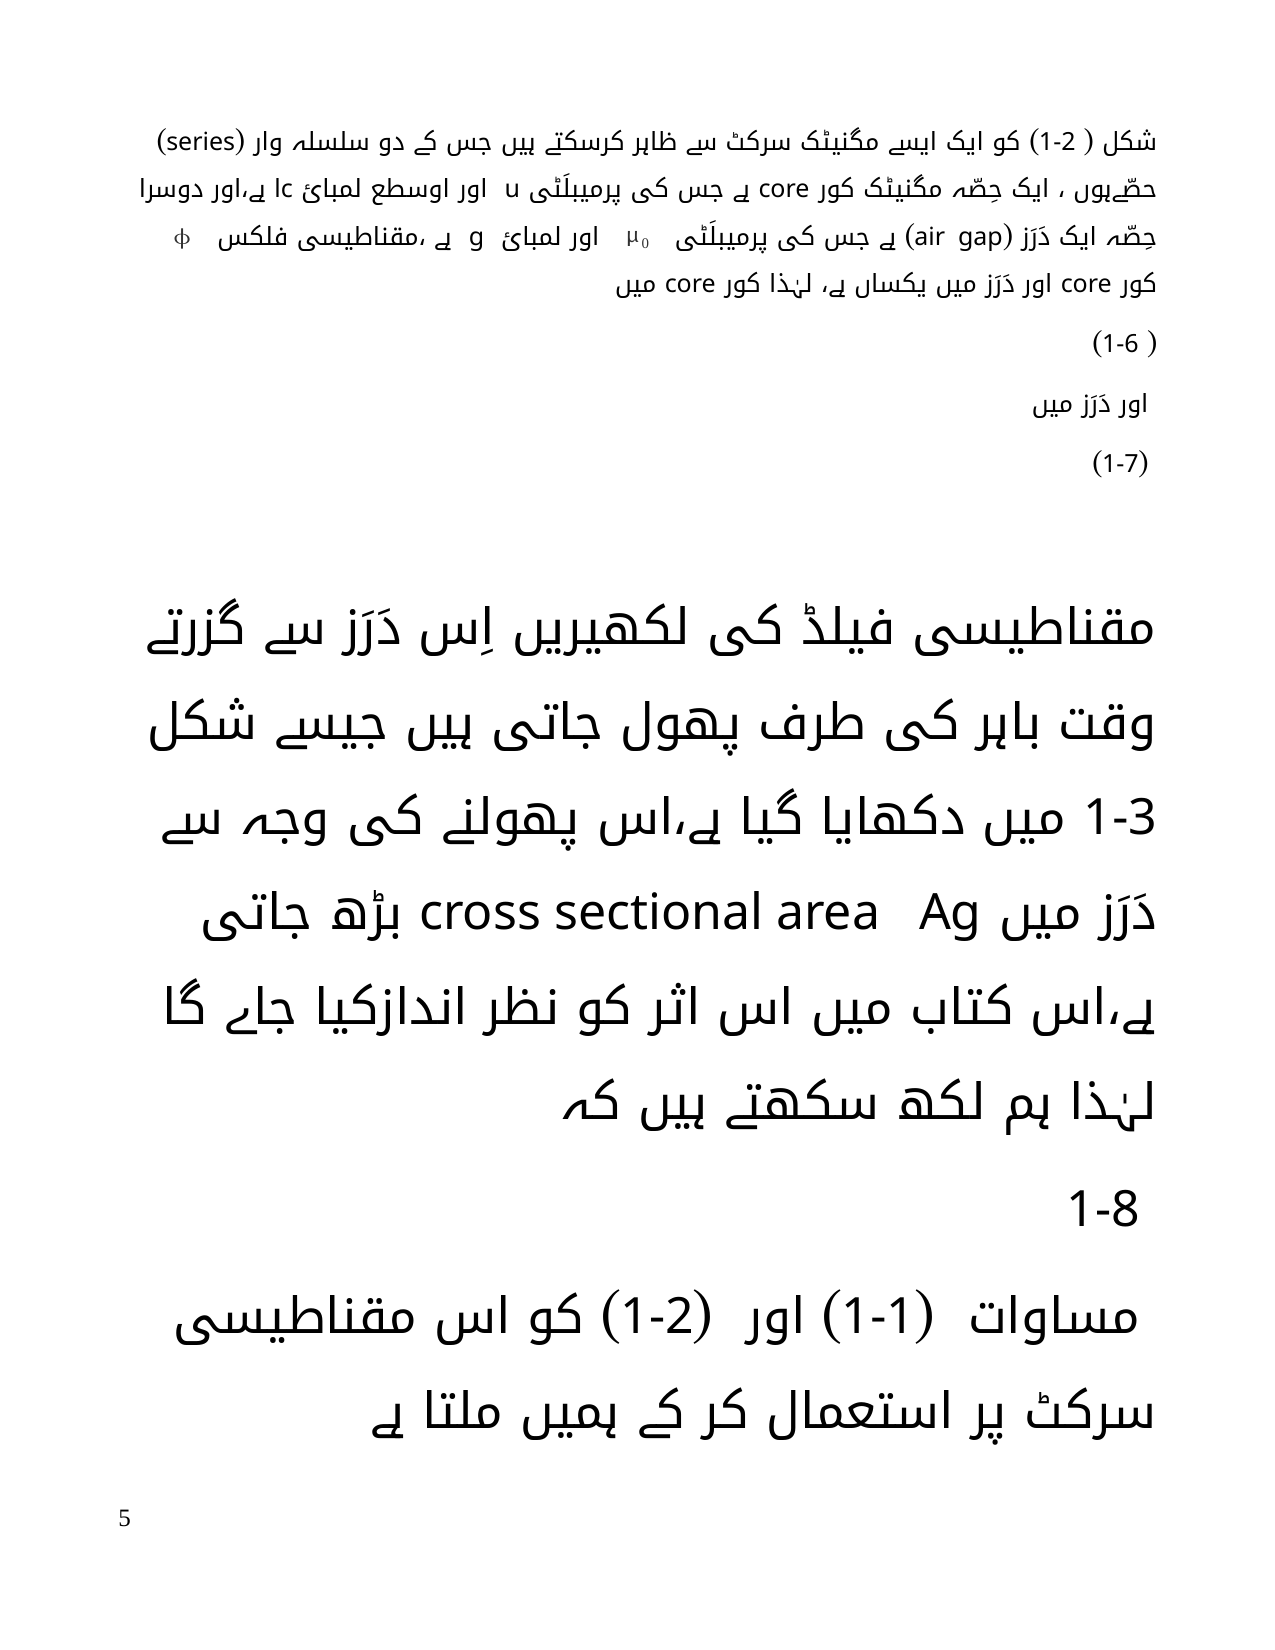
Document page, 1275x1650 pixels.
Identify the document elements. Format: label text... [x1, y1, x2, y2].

text (1-7) [118, 440, 1157, 487]
text مقناطیسی فیلڈ کی لکھیریں اِس دَرَز سے گزرتے وقت باہر کی طرف پھول جاتی ہیں جیسے شکل 3-1 میں دکھایا گیا ہے،اس پھولنے کی وجہ سے دَرَز میں cross sectional area Ag بڑھ جاتی ہے،اس کتاب میں اس اثر کو نظر اندازکیا جاے گا لہٰذا ہم لکھ سکھتے ہیں کہ [118, 581, 1157, 1150]
text ( 1-6) [118, 320, 1157, 368]
text 1-8 [118, 1162, 1157, 1257]
text اور دَرَز میں [118, 380, 1157, 427]
text ٹرانسفارمروں کو شکل (1-1) کی طرح بند کورcore پے لَپیٹا جاتا ہے ،کئ بار مگنیٹک سرکٹ میں خلاء بھی موجود ہوتی ہے ،ایسے ہی ایک مگنیٹک سرکٹ شکل(2-1) میں دکھایا گیا ہے،اگر کورcore کی وہ سطہ جہاں یہ دَرَز (g) ہے کی لمبائ اور چوڑائ اس خلاء کی لمبائ (g) سے کئ گُنا ہو تو مقناطیسی فلکس کا بیشتر حصّہ کور core اور اس خلاء کے راستے ہی گزر کرے گا،لہٰذا ہم شکل ( 2-1) کو ایک ایسے مگنیٹک سرکٹ سے ظاہر کرسکتے ہیں جس کے دو سلسلہ وار (series) حصّےہوں ، ایک حِصّہ مگنیٹک کور core ہے جس کی پرمیبلَٹی u اور اوسطع لمبائ lc ہے،اور دوسرا حِصّہ ایک دَرَز (air gap) ہے جس کی پرمیبلَٹی اور لمبائ g ہے ،مقناطیسی فلکس کور core اور دَرَز میں یکساں ہے، لہٰذا کور core میں [118, 118, 1157, 308]
text مساوات (1-1) اور (2-1) کو اس مقناطیسی سرکٹ پر استعمال کر کے ہمیں ملتا ہے [118, 1270, 1157, 1459]
